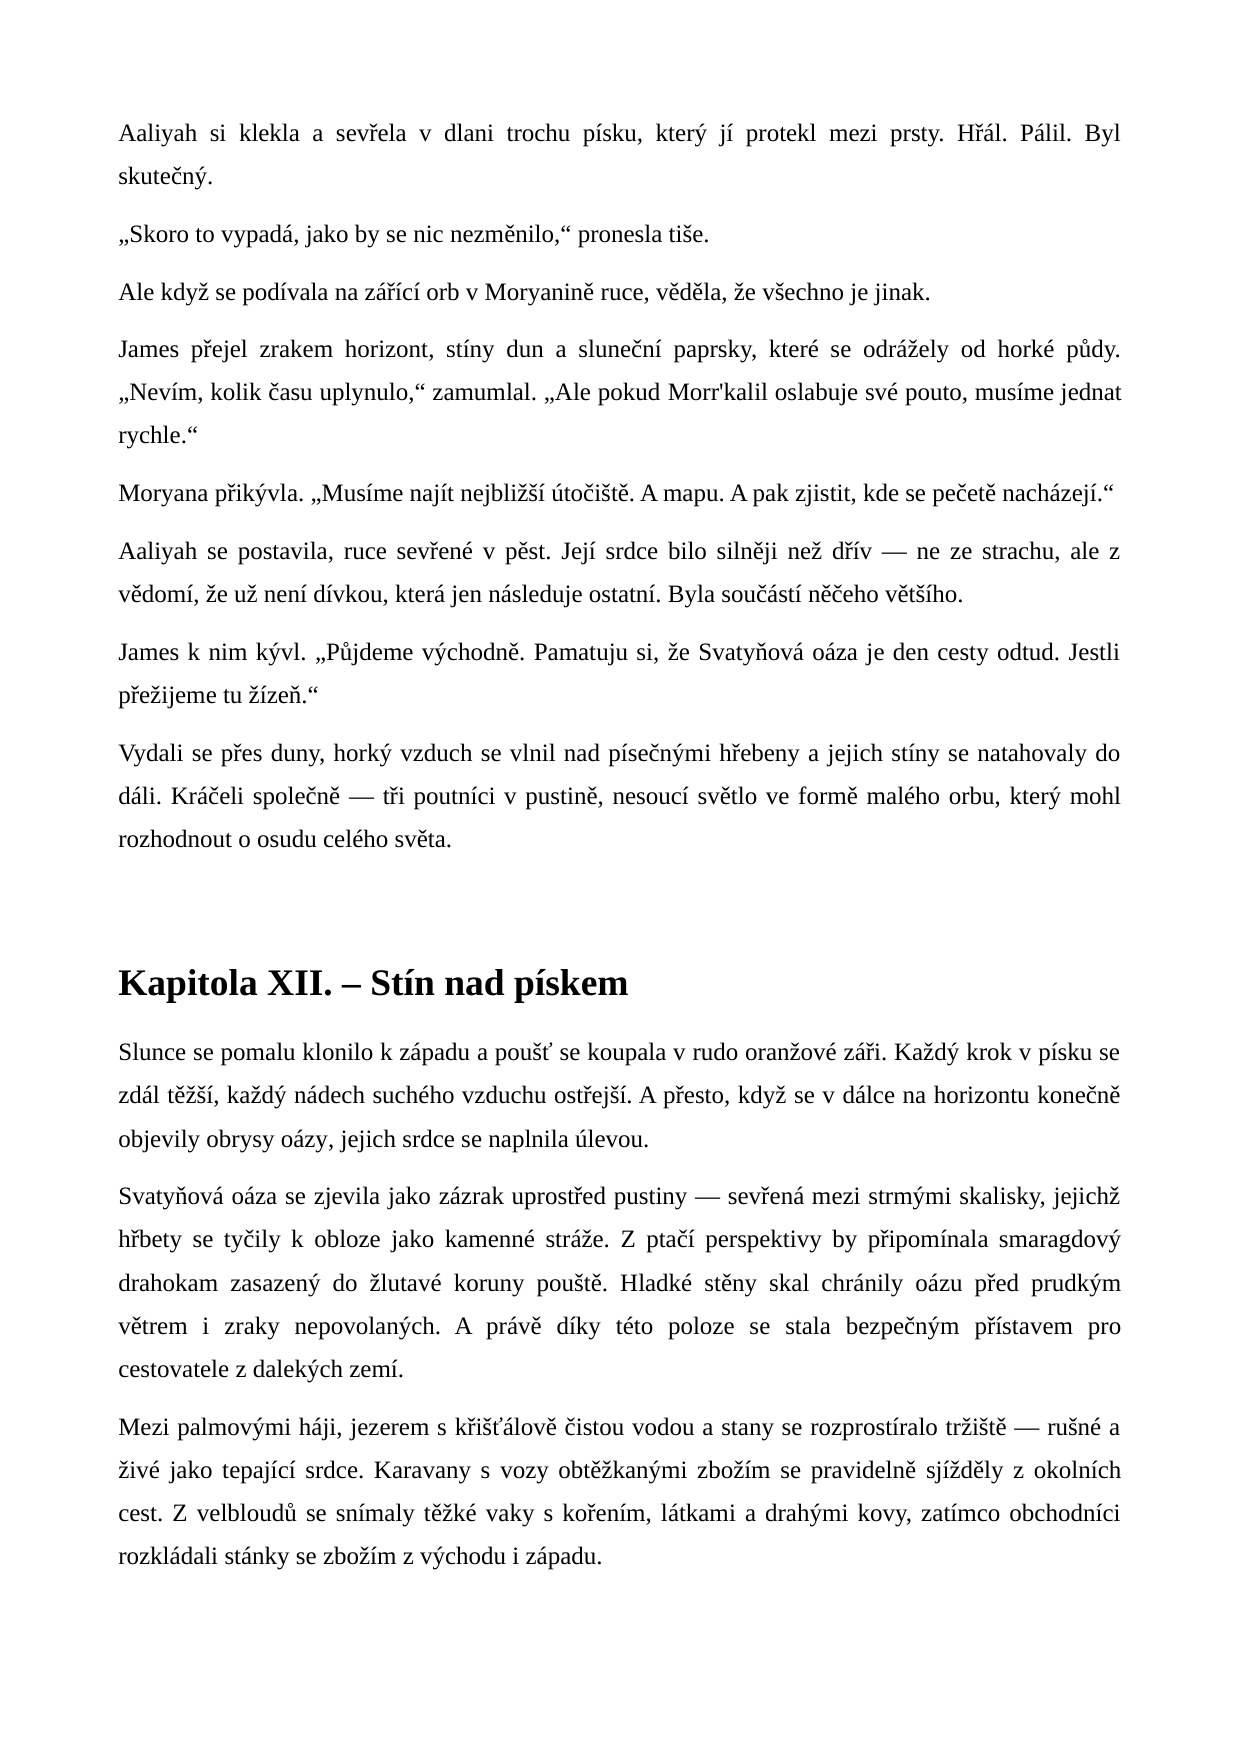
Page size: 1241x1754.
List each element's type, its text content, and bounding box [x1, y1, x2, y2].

text Aaliyah si klekla a sevřela v dlani trochu písku, který jí protekl mezi prsty. Hřál. Pálil. Byl skutečný. [118, 118, 1122, 190]
text Slunce se pomalu klonilo k západu a poušť se koupala v rudo oranžové záři. Každý krok v písku se zdál těžší, každý nádech suchého vzduchu ostřejší. A přesto, když se v dálce na horizontu konečně objevily obrysy oázy, jejich srdce se naplnila úlevou. [118, 1037, 1122, 1152]
subtitle Kapitola XII. – Stín nad pískem [118, 960, 1122, 1003]
text Vydali se přes duny, horký vzduch se vlnil nad písečnými hřebeny a jejich stíny se natahovaly do dáli. Kráčeli společně — tři poutníci v pustině, nesoucí světlo ve formě malého orbu, který mohl rozhodnout o osudu celého světa. [118, 738, 1122, 853]
text Svatyňová oáza se zjevila jako zázrak uprostřed pustiny — sevřená mezi strmými skalisky, jejichž hřbety se tyčily k obloze jako kamenné stráže. Z ptačí perspektivy by připomínala smaragdový drahokam zasazený do žlutavé koruny pouště. Hladké stěny skal chránily oázu před prudkým větrem i zraky nepovolaných. A právě díky této poloze se stala bezpečným přístavem pro cestovatele z dalekých zemí. [118, 1181, 1122, 1383]
text Moryana přikývla. „Musíme najít nejbližší útočiště. A mapu. A pak zjistit, kde se pečetě nacházejí.“ [118, 478, 1122, 507]
text „Skoro to vypadá, jako by se nic nezměnilo,“ pronesla tiše. [118, 219, 1122, 248]
text Mezi palmovými háji, jezerem s křišťálově čistou vodou a stany se rozprostíralo tržiště — rušné a živé jako tepající srdce. Karavany s vozy obtěžkanými zbožím se pravidelně sjížděly z okolních cest. Z velbloudů se snímaly těžké vaky s kořením, látkami a drahými kovy, zatímco obchodníci rozkládali stánky se zbožím z východu i západu. [118, 1412, 1122, 1570]
text Aaliyah se postavila, ruce sevřené v pěst. Její srdce bilo silněji než dřív — ne ze strachu, ale z vědomí, že už není dívkou, která jen následuje ostatní. Byla součástí něčeho většího. [118, 536, 1122, 608]
text James přejel zrakem horizont, stíny dun a sluneční paprsky, které se odrážely od horké půdy. „Nevím, kolik času uplynulo,“ zamumlal. „Ale pokud Morr'kalil oslabuje své pouto, musíme jednat rychle.“ [118, 334, 1122, 449]
text Ale když se podívala na zářící orb v Moryanině ruce, věděla, že všechno je jinak. [118, 277, 1122, 305]
text James k nim kývl. „Půjdeme východně. Pamatuju si, že Svatyňová oáza je den cesty odtud. Jestli přežijeme tu žízeň.“ [118, 637, 1122, 709]
